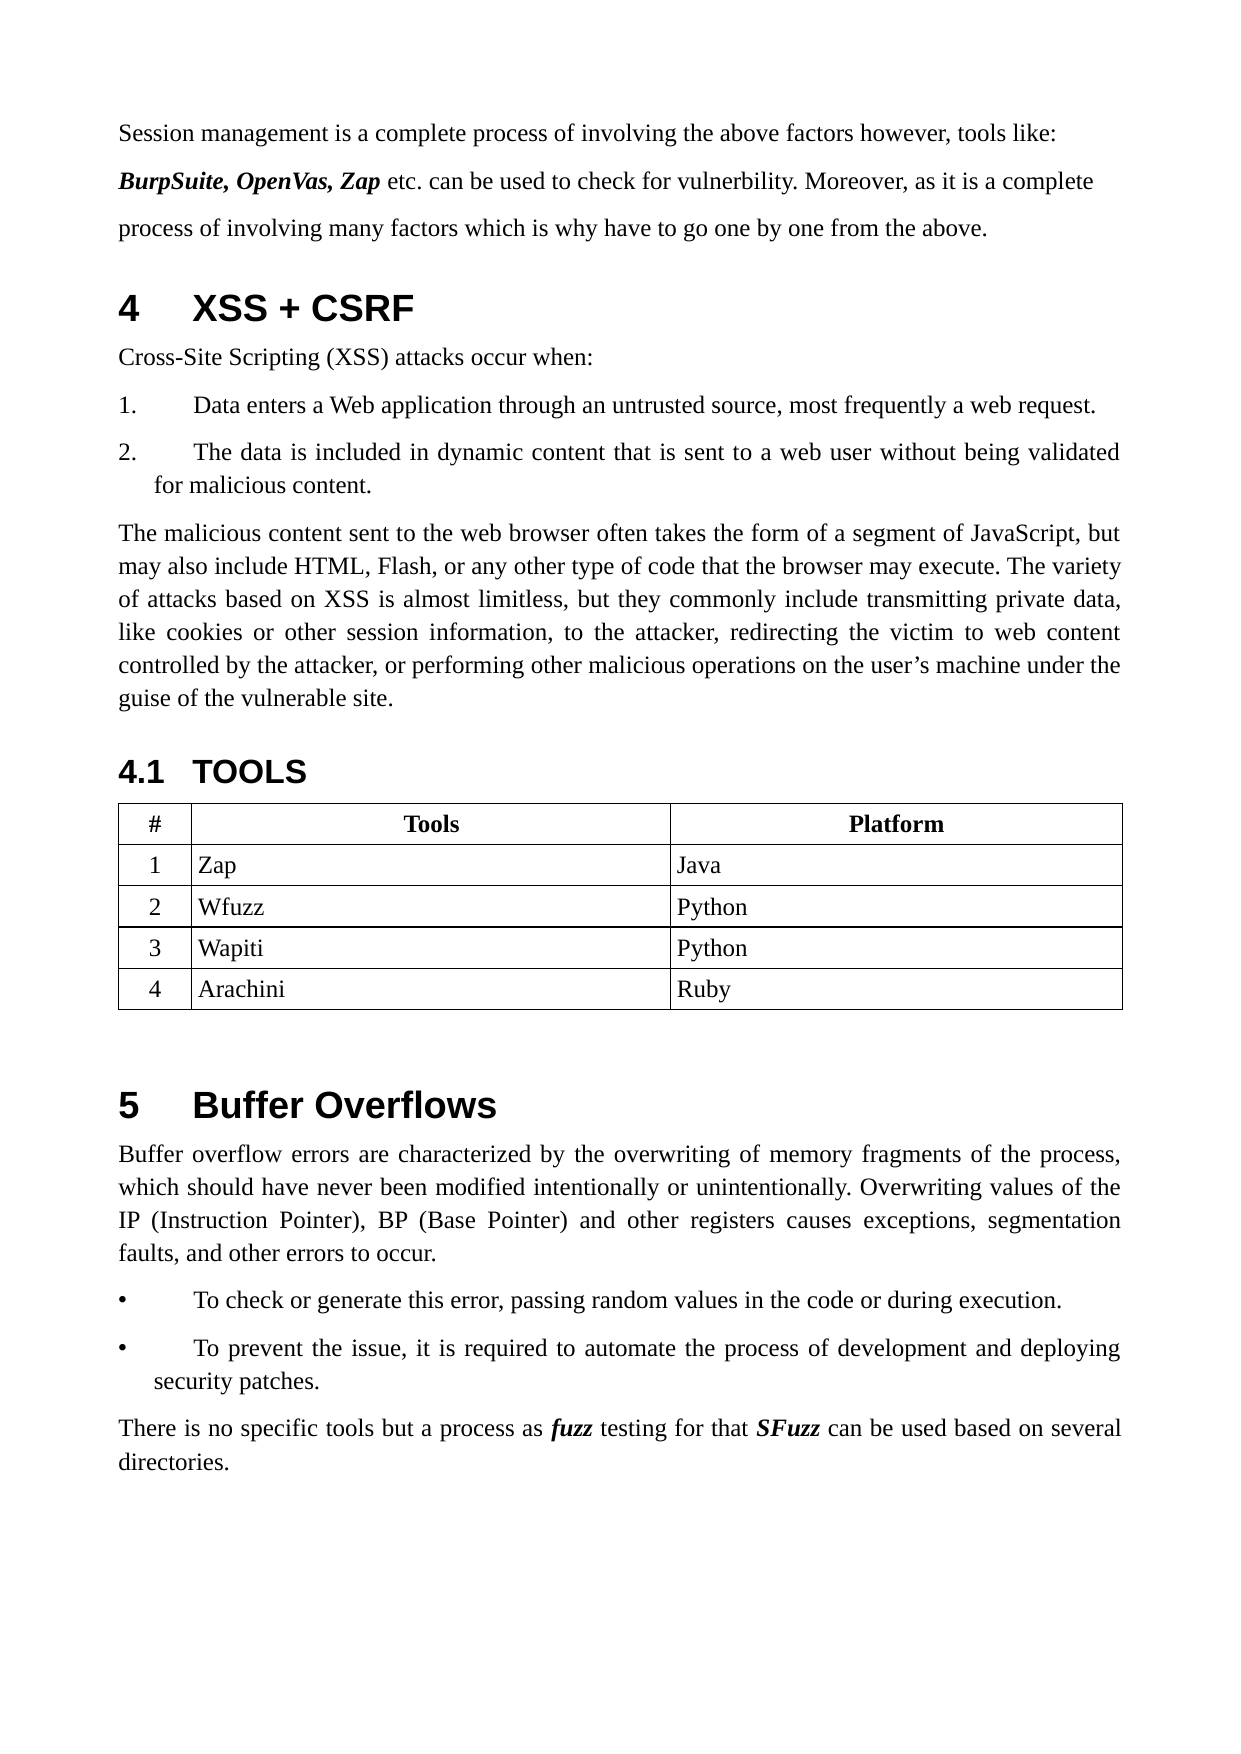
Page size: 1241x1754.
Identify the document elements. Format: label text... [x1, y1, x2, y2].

text BurpSuite, OpenVas, Zap etc. can be used to check for vulnerbility. Moreover, as it is a complete [118, 166, 1122, 194]
text Session management is a complete process of involving the above factors however, tools like: [118, 118, 1122, 147]
table_header Platform [671, 804, 1122, 844]
table_cell Wapiti [192, 928, 670, 968]
subtitle Buffer Overflows [118, 1082, 1122, 1126]
list To prevent the issue, it is required to automate the process of development and deploying security patches. [118, 1333, 1122, 1395]
text The malicious content sent to the web browser often takes the form of a segment of JavaScript, but may also include HTML, Flash, or any other type of code that the browser may execute. The variety of attacks based on XSS is almost limitless, but they commonly include transmitting private data, like cookies or other session information, to the attacker, redirecting the victim to web content controlled by the attacker, or performing other malicious operations on the user’s machine under the guise of the vulnerable site. [118, 518, 1122, 712]
text There is no specific tools but a process as fuzz testing for that SFuzz can be used based on several directories. [118, 1413, 1122, 1475]
table_cell 1 [119, 845, 191, 885]
list The data is included in dynamic content that is sent to a web user without being validated for malicious content. [118, 437, 1122, 499]
table_header # [119, 804, 191, 844]
list Data enters a Web application through an untrusted source, most frequently a web request. [118, 390, 1122, 418]
table_header Tools [192, 804, 670, 844]
list To check or generate this error, passing random values in the code or during execution. [118, 1285, 1122, 1314]
table_cell Java [671, 845, 1122, 885]
subtitle XSS + CSRF [118, 286, 1122, 329]
table_cell Arachini [192, 969, 670, 1009]
subtitle TOOLS [118, 751, 1122, 790]
text process of involving many factors which is why have to go one by one from the above. [118, 213, 1122, 242]
table_cell 3 [119, 928, 191, 968]
table_cell 2 [119, 886, 191, 926]
text Buffer overflow errors are characterized by the overwriting of memory fragments of the process, which should have never been modified intentionally or unintentionally. Overwriting values of the IP (Instruction Pointer), BP (Base Pointer) and other registers causes exceptions, segmentation faults, and other errors to occur. [118, 1139, 1122, 1266]
table_cell Zap [192, 845, 670, 885]
text Cross-Site Scripting (XSS) attacks occur when: [118, 342, 1122, 371]
table_cell 4 [119, 969, 191, 1009]
table_cell Python [671, 886, 1122, 926]
table_cell Wfuzz [192, 886, 670, 926]
table_cell Python [671, 928, 1122, 968]
table_cell Ruby [671, 969, 1122, 1009]
